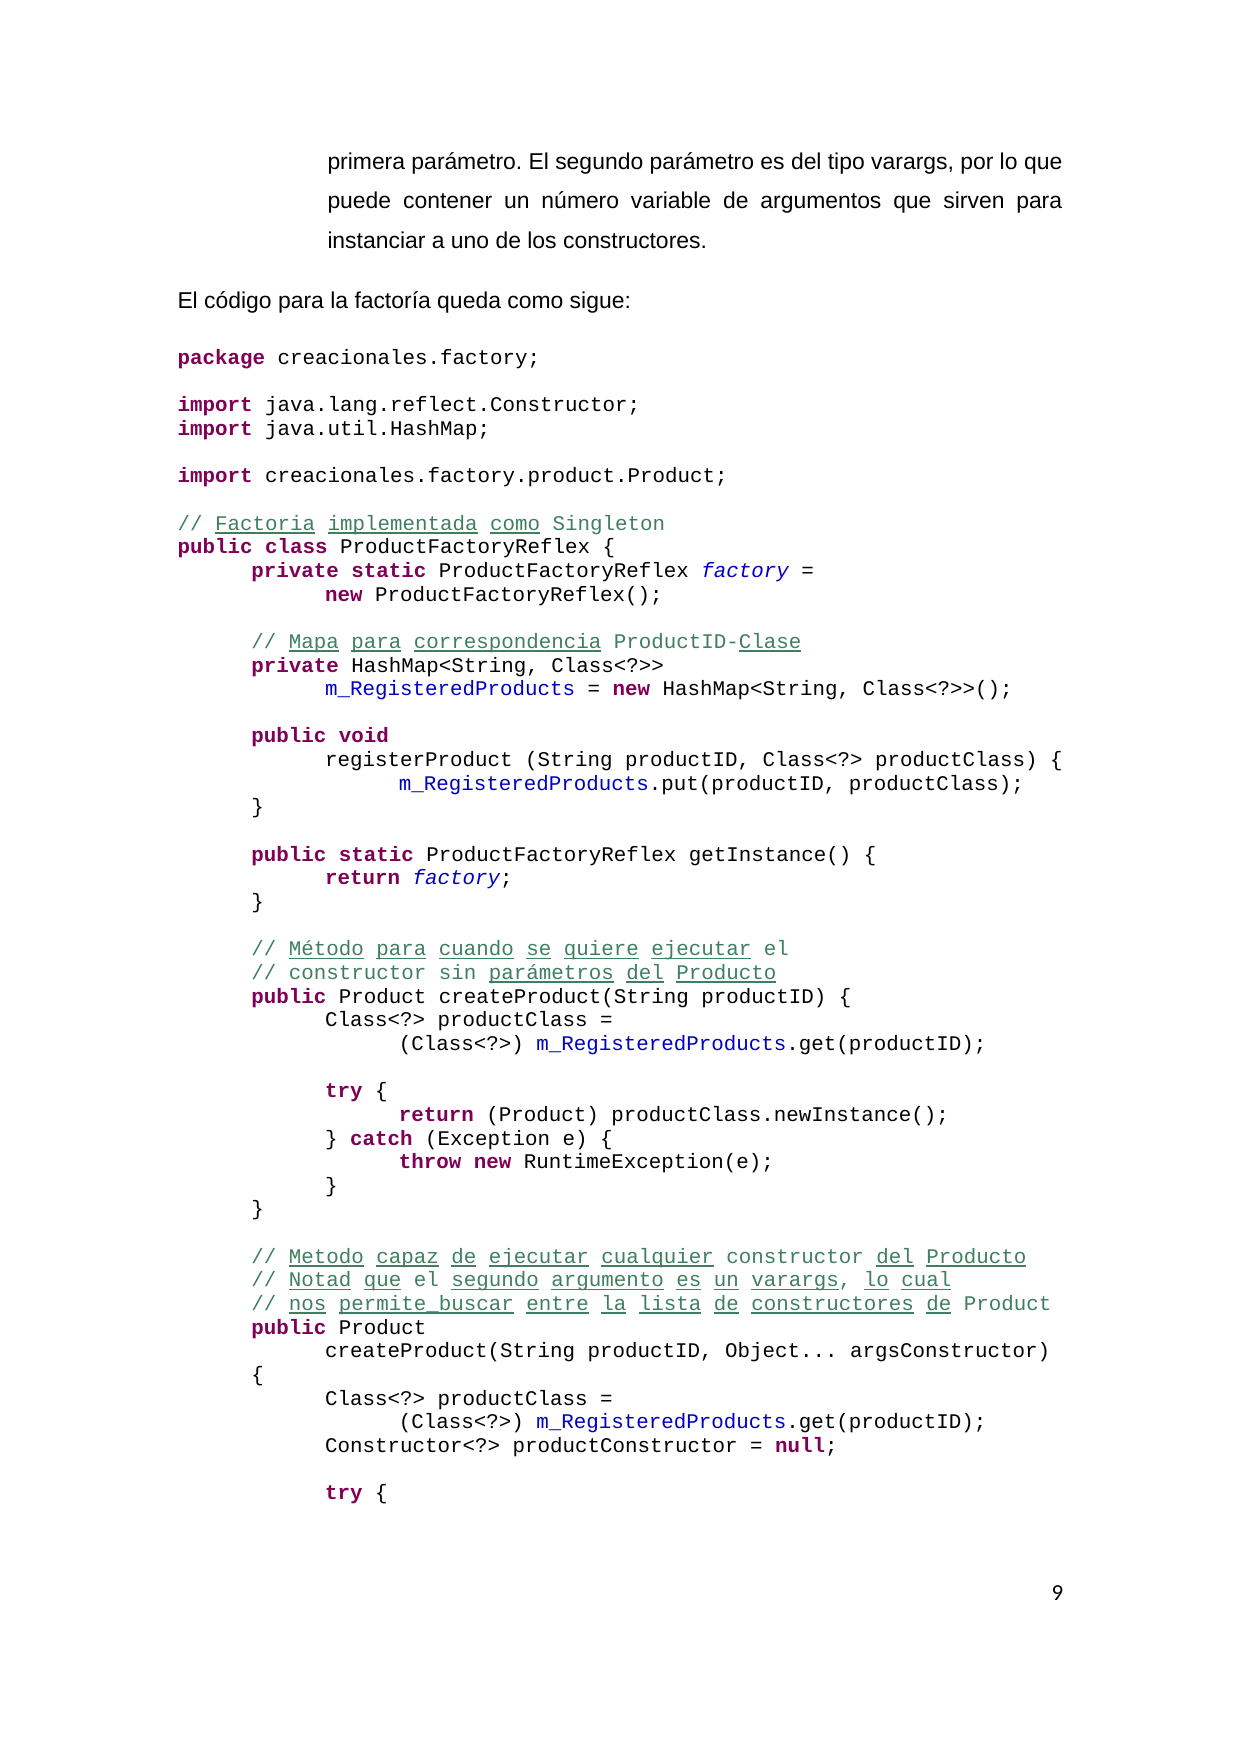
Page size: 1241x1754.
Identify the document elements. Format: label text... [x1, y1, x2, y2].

text m_RegisteredProducts.put(productID, productClass); [177, 773, 1063, 796]
text (Class<?>) m_RegisteredProducts.get(productID); [177, 1033, 1063, 1057]
text El código para la factoría queda como sigue: [177, 287, 1063, 313]
text // Metodo capaz de ejecutar cualquier constructor del Producto [177, 1246, 1063, 1269]
text // constructor sin parámetros del Producto [177, 962, 1063, 986]
text package creacionales.factory; [177, 347, 1063, 371]
text } [177, 1175, 1063, 1198]
text // Factoria implementada como Singleton [177, 513, 1063, 536]
text // Método para cuando se quiere ejecutar el [177, 938, 1063, 962]
text Class<?> productClass = [177, 1388, 1063, 1411]
text public class ProductFactoryReflex { [177, 536, 1063, 560]
text new ProductFactoryReflex(); [177, 584, 1063, 607]
text return (Product) productClass.newInstance(); [177, 1104, 1063, 1127]
text import java.lang.reflect.Constructor; [177, 394, 1063, 418]
text } catch (Exception e) { [177, 1127, 1063, 1151]
text import java.util.HashMap; [177, 418, 1063, 442]
text return factory; [177, 867, 1063, 891]
text try { [177, 1482, 1063, 1506]
text public void [177, 726, 1063, 749]
text m_RegisteredProducts = new HashMap<String, Class<?>>(); [177, 678, 1063, 702]
text // Notad que el segundo argumento es un varargs, lo cual [177, 1269, 1063, 1293]
text throw new RuntimeException(e); [177, 1151, 1063, 1175]
text // Mapa para correspondencia ProductID-Clase [177, 631, 1063, 654]
text private static ProductFactoryReflex factory = [177, 560, 1063, 584]
list primera parámetro. El segundo parámetro es del tipo varargs, por lo que puede contener un número variable de argumentos que sirven para instanciar a uno de los constructores. [290, 148, 1063, 253]
text } [177, 796, 1063, 820]
text public Product createProduct(String productID) { [177, 986, 1063, 1009]
text } [177, 891, 1063, 915]
text (Class<?>) m_RegisteredProducts.get(productID); [177, 1411, 1063, 1435]
text public static ProductFactoryReflex getInstance() { [177, 844, 1063, 867]
text import creacionales.factory.product.Product; [177, 465, 1063, 489]
text Constructor<?> productConstructor = null; [177, 1435, 1063, 1458]
text try { [177, 1080, 1063, 1104]
text // nos permite_buscar entre la lista de constructores de Product [177, 1293, 1063, 1317]
text public Product [177, 1317, 1063, 1340]
text } [177, 1198, 1063, 1222]
text private HashMap<String, Class<?>> [177, 654, 1063, 678]
text registerProduct (String productID, Class<?> productClass) { [177, 749, 1063, 773]
text Class<?> productClass = [177, 1009, 1063, 1033]
text createProduct(String productID, Object... argsConstructor) { [177, 1340, 1063, 1388]
